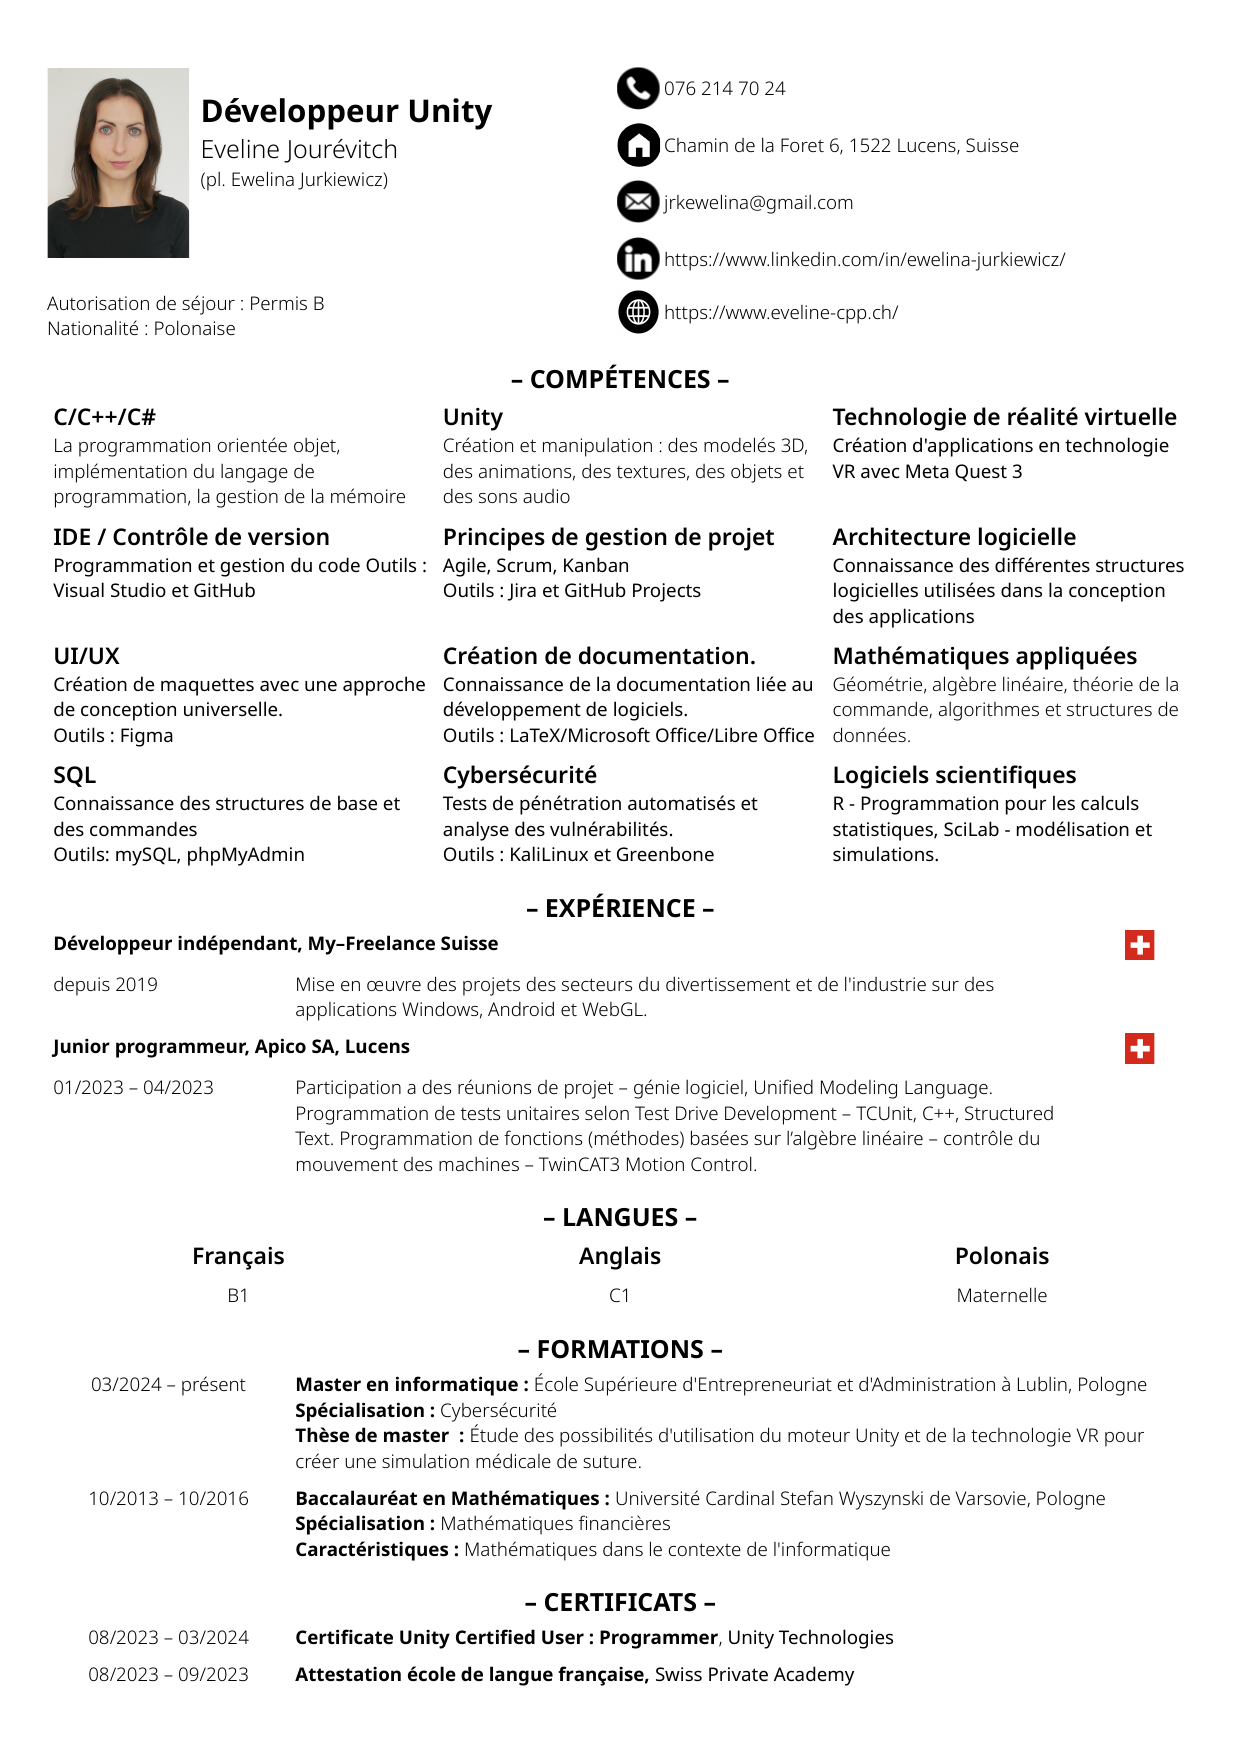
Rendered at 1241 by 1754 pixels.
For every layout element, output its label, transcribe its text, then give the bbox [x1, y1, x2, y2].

table_cell Création de documentation. Connaissance de la documentation liée au développement de logiciels. Outils : LaTeX/Microsoft Office/Libre Office [437, 634, 827, 753]
table_cell 08/2023 – 09/2023 [47, 1656, 289, 1693]
table_cell [1087, 1028, 1192, 1069]
picture [47, 68, 190, 258]
table_header Master en informatique : École Supérieure d'Entrepreneuriat et d'Administration à Lublin, Pologne Spécialisation : Cybersécurité Thèse de master : Étude des possibilités d'utilisation du moteur Unity et de la technologie VR pour créer une simulation médicale de suture. [290, 1366, 1192, 1479]
table_cell https://www.eveline-cpp.ch/ [614, 287, 1193, 344]
list – LANGUES – [47, 1200, 1193, 1234]
list – COMPÉTENCES – [47, 362, 1193, 396]
table_cell depuis 2019 [47, 965, 289, 1028]
table_cell Autorisation de séjour : Permis B Nationalité : Polonaise [47, 287, 614, 344]
table_cell [1087, 1069, 1192, 1182]
table_cell Cybersécurité Tests de pénétration automatisés et analyse des vulnérabilités. Outils : KaliLinux et Greenbone [437, 754, 827, 873]
table_header Français [47, 1234, 429, 1277]
picture [616, 236, 661, 281]
table_cell Mathématiques appliquées Géométrie, algèbre linéaire, théorie de la commande, algorithmes et structures de données. [827, 634, 1193, 753]
table_header Polonais [811, 1234, 1193, 1277]
table_cell Maternelle [811, 1277, 1193, 1314]
picture [1125, 930, 1155, 960]
list – FORMATIONS – [47, 1332, 1193, 1366]
table_cell https://www.linkedin.com/in/ewelina-jurkiewicz/ [614, 230, 1193, 287]
table_cell 01/2023 – 04/2023 [47, 1069, 289, 1182]
table_cell [1087, 965, 1192, 1028]
table_cell Logiciels scientifiques R - Programmation pour les calculs statistiques, SciLab - modélisation et simulations. [827, 754, 1193, 873]
table_header Certificate Unity Certified User : Programmer, Unity Technologies [290, 1619, 1193, 1656]
table_cell Chamin de la Foret 6, 1522 Lucens, Suisse [614, 117, 1193, 173]
table_cell Junior programmeur, Apico SA, Lucens [47, 1028, 1087, 1069]
table_header 076 214 70 24 [614, 60, 1193, 117]
table_cell B1 [47, 1277, 429, 1314]
table_header C/C++/C# La programmation orientée objet, implémentation du langage de programmation, la gestion de la mémoire [47, 396, 437, 515]
text – CERTIFICATS – [47, 1585, 1193, 1619]
table_header Développeur indépendant, My–Freelance Suisse [47, 925, 1087, 965]
picture [616, 66, 661, 111]
table_cell Attestation école de langue française, Swiss Private Academy [290, 1656, 1193, 1693]
table_header Développeur Unity Eveline Jourévitch (pl. Ewelina Jurkiewicz) [47, 60, 614, 287]
list – EXPÉRIENCE – [47, 890, 1193, 924]
table_cell IDE / Contrôle de version Programmation et gestion du code Outils : Visual Studio et GitHub [47, 515, 437, 634]
table_cell Participation a des réunions de projet – génie logiciel, Unified Modeling Language. Programmation de tests unitaires selon Test Drive Development – TCUnit, C++, Structured Text. Programmation de fonctions (méthodes) basées sur l’algèbre linéaire – contrôle du mouvement des machines – TwinCAT3 Motion Control. [290, 1069, 1087, 1182]
table_header Anglais [429, 1234, 811, 1277]
picture [1125, 1033, 1155, 1064]
table_header 08/2023 – 03/2024 [47, 1619, 289, 1656]
table_header Unity Création et manipulation : des modelés 3D, des animations, des textures, des objets et des sons audio [437, 396, 827, 515]
table_cell C1 [429, 1277, 811, 1314]
table_header Technologie de réalité virtuelle Création d'applications en technologie VR avec Meta Quest 3 [827, 396, 1193, 515]
picture [616, 179, 661, 224]
table_cell SQL Connaissance des structures de base et des commandes Outils: mySQL, phpMyAdmin [47, 754, 437, 873]
table_cell 10/2013 – 10/2016 [47, 1479, 289, 1567]
table_header 03/2024 – présent [47, 1366, 289, 1479]
picture [617, 123, 661, 167]
table_cell UI/UX Création de maquettes avec une approche de conception universelle. Outils : Figma [47, 634, 437, 753]
table_cell jrkewelina@gmail.com [614, 174, 1193, 230]
table_cell Principes de gestion de projet Agile, Scrum, Kanban Outils : Jira et GitHub Projects [437, 515, 827, 634]
table_header [1087, 925, 1192, 965]
table_cell Mise en œuvre des projets des secteurs du divertissement et de l'industrie sur des applications Windows, Android et WebGL. [290, 965, 1087, 1028]
table_cell Baccalauréat en Mathématiques : Université Cardinal Stefan Wyszynski de Varsovie, Pologne Spécialisation : Mathématiques financières Caractéristiques : Mathématiques dans le contexte de l'informatique [290, 1479, 1192, 1567]
table_cell Architecture logicielle Connaissance des différentes structures logicielles utilisées dans la conception des applications [827, 515, 1193, 634]
